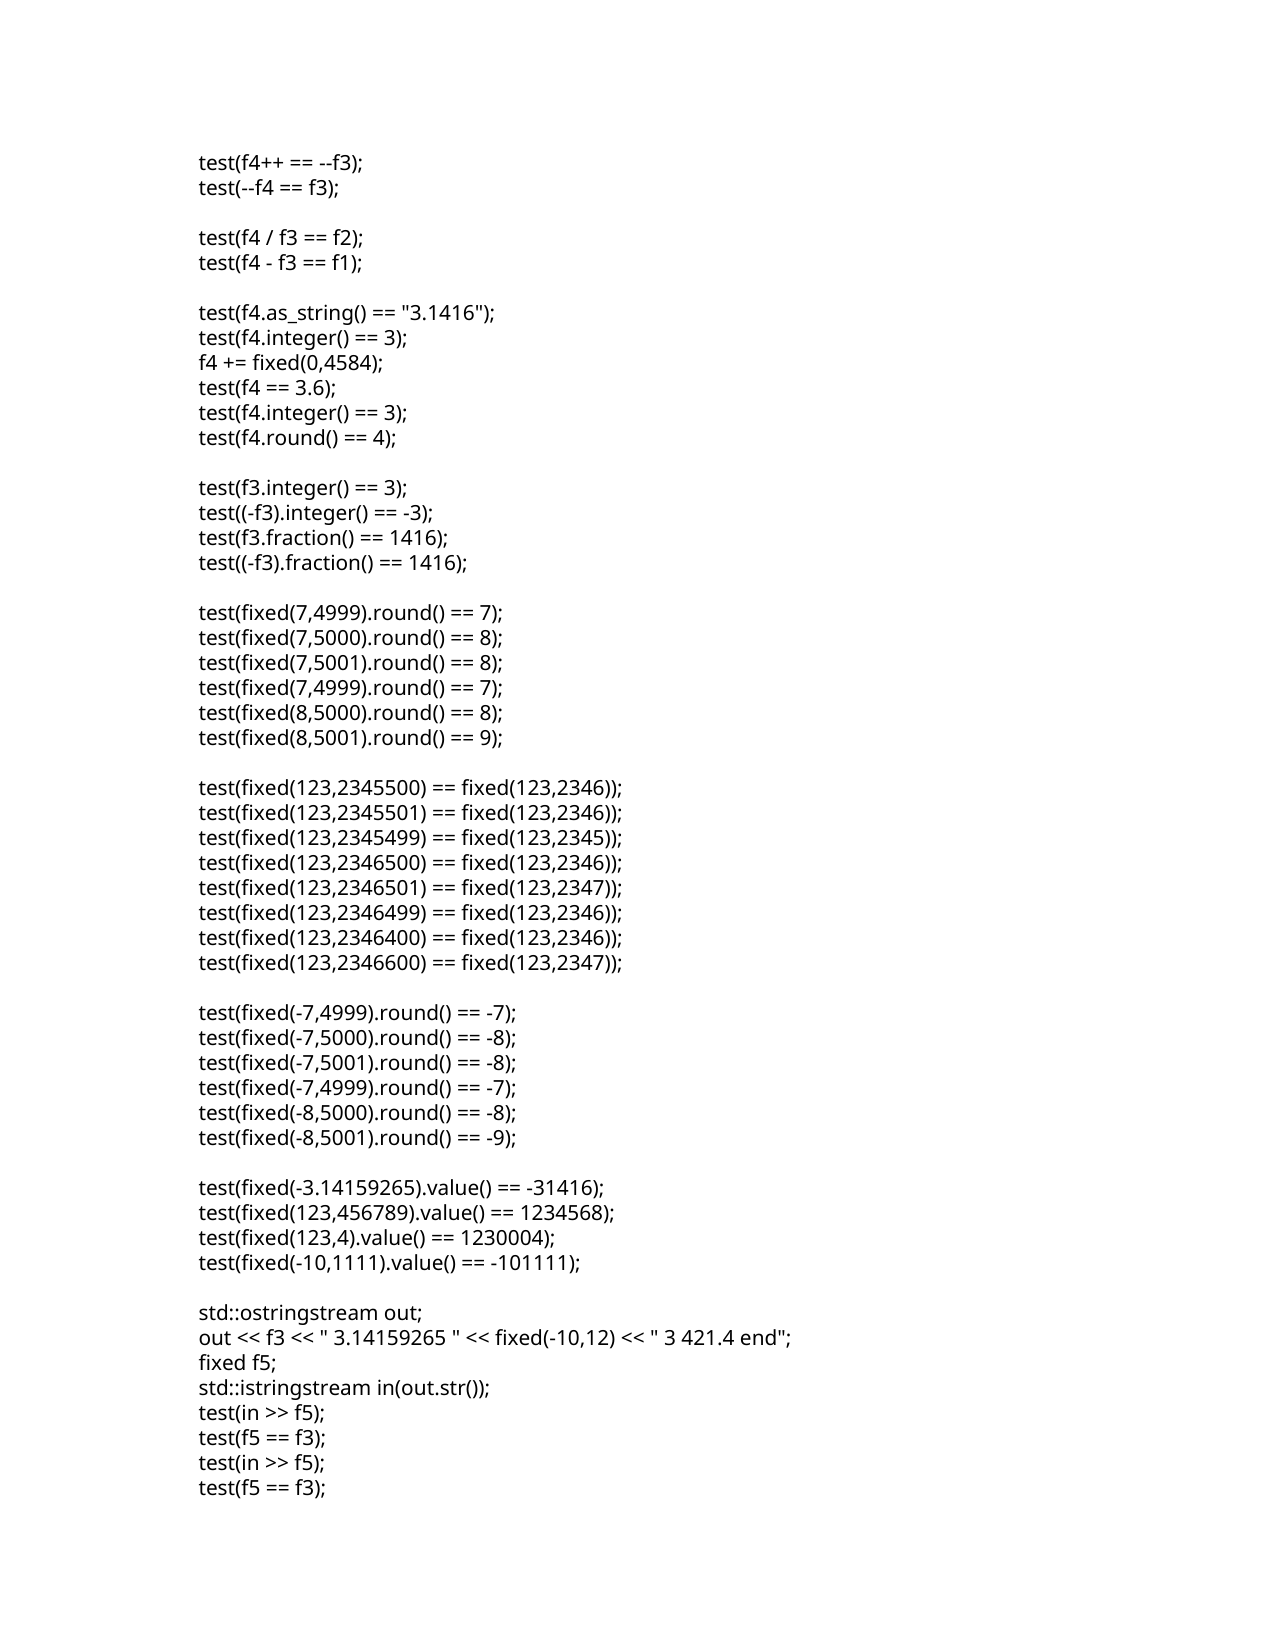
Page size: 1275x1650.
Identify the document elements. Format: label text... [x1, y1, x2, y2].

text test(fixed(-10,1111).value() == -101111); [187, 1250, 1072, 1275]
text test((-f3).integer() == -3); [187, 500, 1072, 525]
text test(fixed(-3.14159265).value() == -31416); [187, 1175, 1072, 1200]
text test(--f4 == f3); [187, 175, 1072, 200]
text test(fixed(7,5001).round() == 8); [187, 650, 1072, 675]
text test(f4.round() == 4); [187, 425, 1072, 450]
text out << f3 << " 3.14159265 " << fixed(-10,12) << " 3 421.4 end"; [187, 1325, 1072, 1350]
text test(fixed(-7,5000).round() == -8); [187, 1025, 1072, 1050]
text f4 += fixed(0,4584); [187, 350, 1072, 375]
text test(f4.integer() == 3); [187, 400, 1072, 425]
text test(fixed(123,2345499) == fixed(123,2345)); [187, 825, 1072, 850]
text test(fixed(-7,5001).round() == -8); [187, 1050, 1072, 1075]
text test(fixed(-8,5001).round() == -9); [187, 1125, 1072, 1150]
text test(fixed(8,5000).round() == 8); [187, 700, 1072, 725]
text test(fixed(123,4).value() == 1230004); [187, 1225, 1072, 1250]
text test(fixed(123,456789).value() == 1234568); [187, 1200, 1072, 1225]
text test(in >> f5); [187, 1450, 1072, 1475]
text test(f3.fraction() == 1416); [187, 525, 1072, 550]
text test(f4 == 3.6); [187, 375, 1072, 400]
text test(fixed(7,5000).round() == 8); [187, 625, 1072, 650]
text test(f4.as_string() == "3.1416"); [187, 300, 1072, 325]
text test(fixed(123,2346501) == fixed(123,2347)); [187, 875, 1072, 900]
text test(f3.integer() == 3); [187, 475, 1072, 500]
text test(f4.integer() == 3); [187, 325, 1072, 350]
text test(f5 == f3); [187, 1475, 1072, 1500]
text test(fixed(7,4999).round() == 7); [187, 600, 1072, 625]
text test(fixed(-7,4999).round() == -7); [187, 1000, 1072, 1025]
text test(fixed(-8,5000).round() == -8); [187, 1100, 1072, 1125]
text test(fixed(123,2346400) == fixed(123,2346)); [187, 925, 1072, 950]
text test(f4 / f3 == f2); [187, 225, 1072, 250]
text std::ostringstream out; [187, 1300, 1072, 1325]
text test(fixed(7,4999).round() == 7); [187, 675, 1072, 700]
text test(fixed(-7,4999).round() == -7); [187, 1075, 1072, 1100]
text test(fixed(123,2345500) == fixed(123,2346)); [187, 775, 1072, 800]
text test(fixed(123,2346600) == fixed(123,2347)); [187, 950, 1072, 975]
text fixed f5; [187, 1350, 1072, 1375]
text test((-f3).fraction() == 1416); [187, 550, 1072, 575]
text test(f4++ == --f3); [187, 150, 1072, 175]
text test(fixed(8,5001).round() == 9); [187, 725, 1072, 750]
text test(fixed(123,2345501) == fixed(123,2346)); [187, 800, 1072, 825]
text test(in >> f5); [187, 1400, 1072, 1425]
text test(fixed(123,2346499) == fixed(123,2346)); [187, 900, 1072, 925]
text test(fixed(123,2346500) == fixed(123,2346)); [187, 850, 1072, 875]
text std::istringstream in(out.str()); [187, 1375, 1072, 1400]
text test(f5 == f3); [187, 1425, 1072, 1450]
text test(f4 - f3 == f1); [187, 250, 1072, 275]
